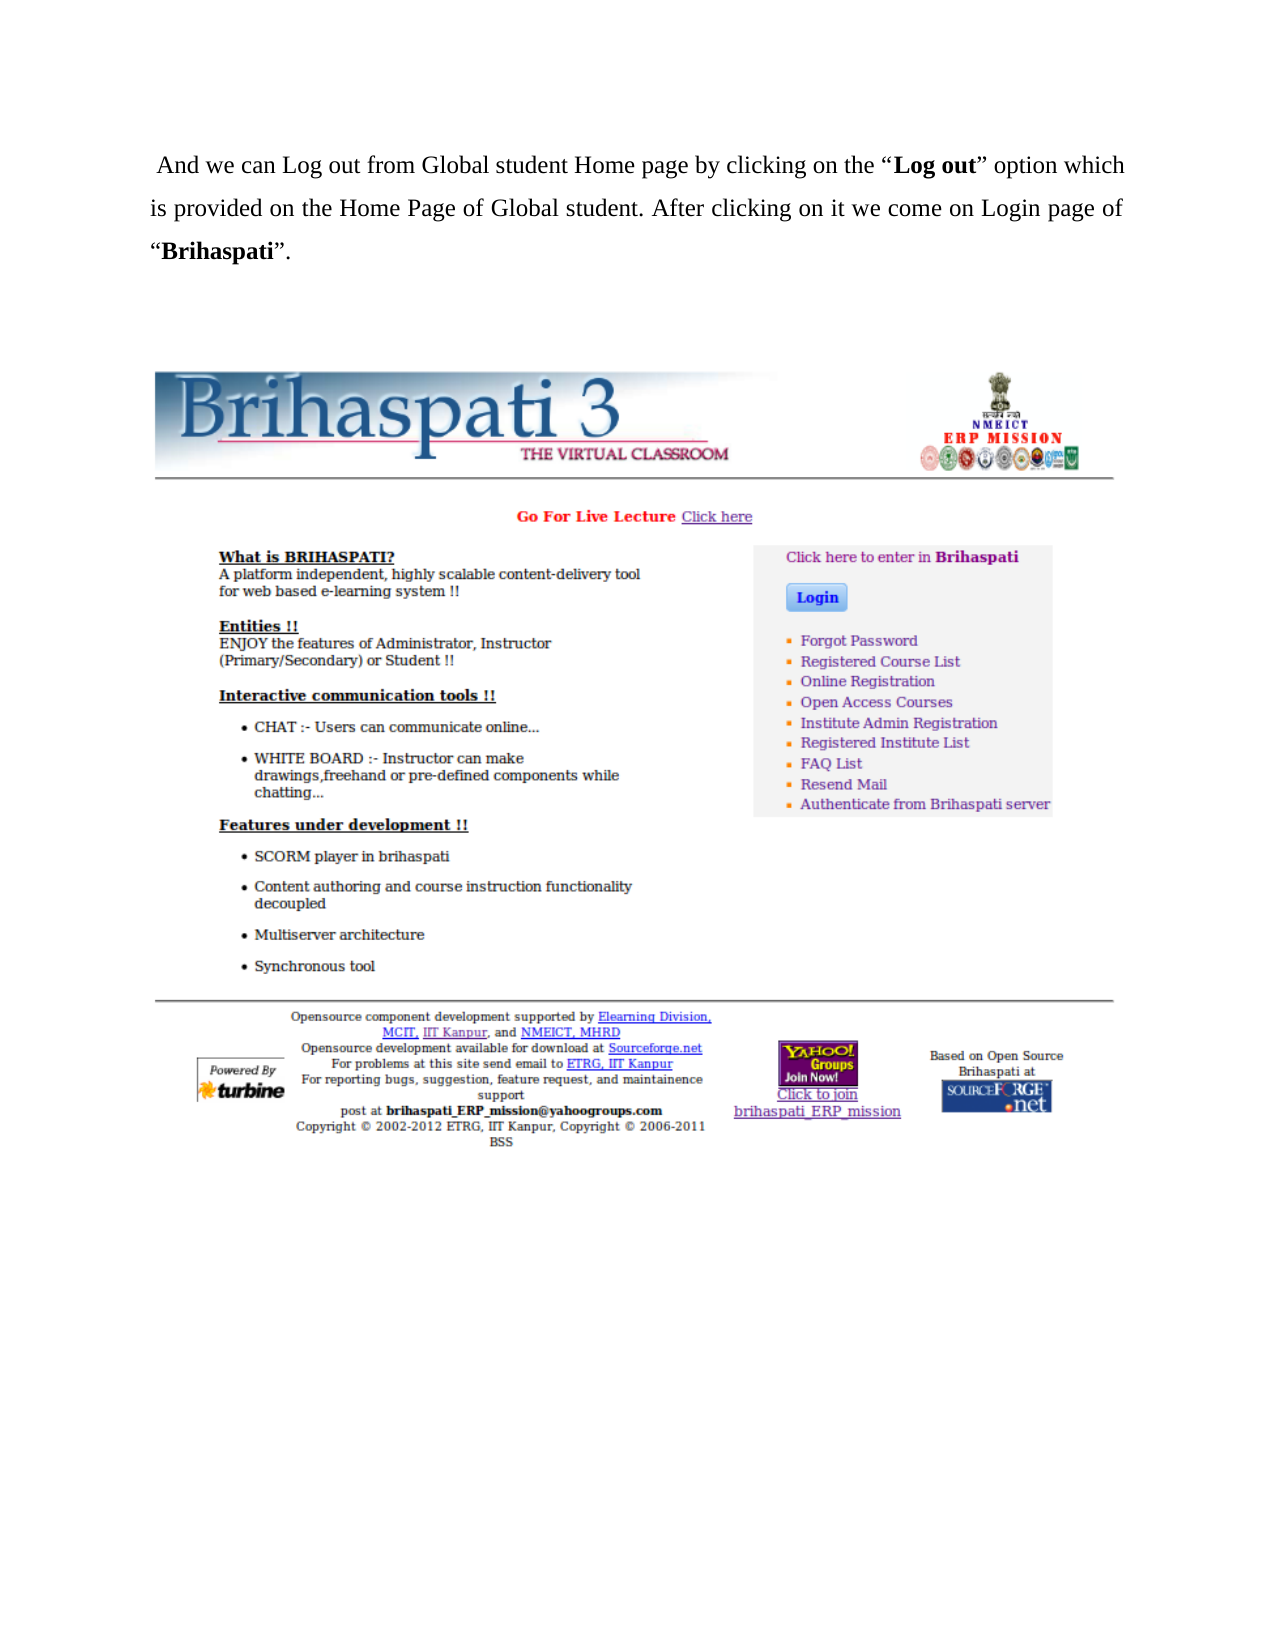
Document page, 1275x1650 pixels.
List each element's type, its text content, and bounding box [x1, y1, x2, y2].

text And we can Log out from Global student Home page by clicking on the “Log out” option which is provided on the Home Page of Global student. After clicking on it we come on Login page of “Brihaspati”. [150, 150, 1125, 265]
picture [150, 365, 1125, 1187]
